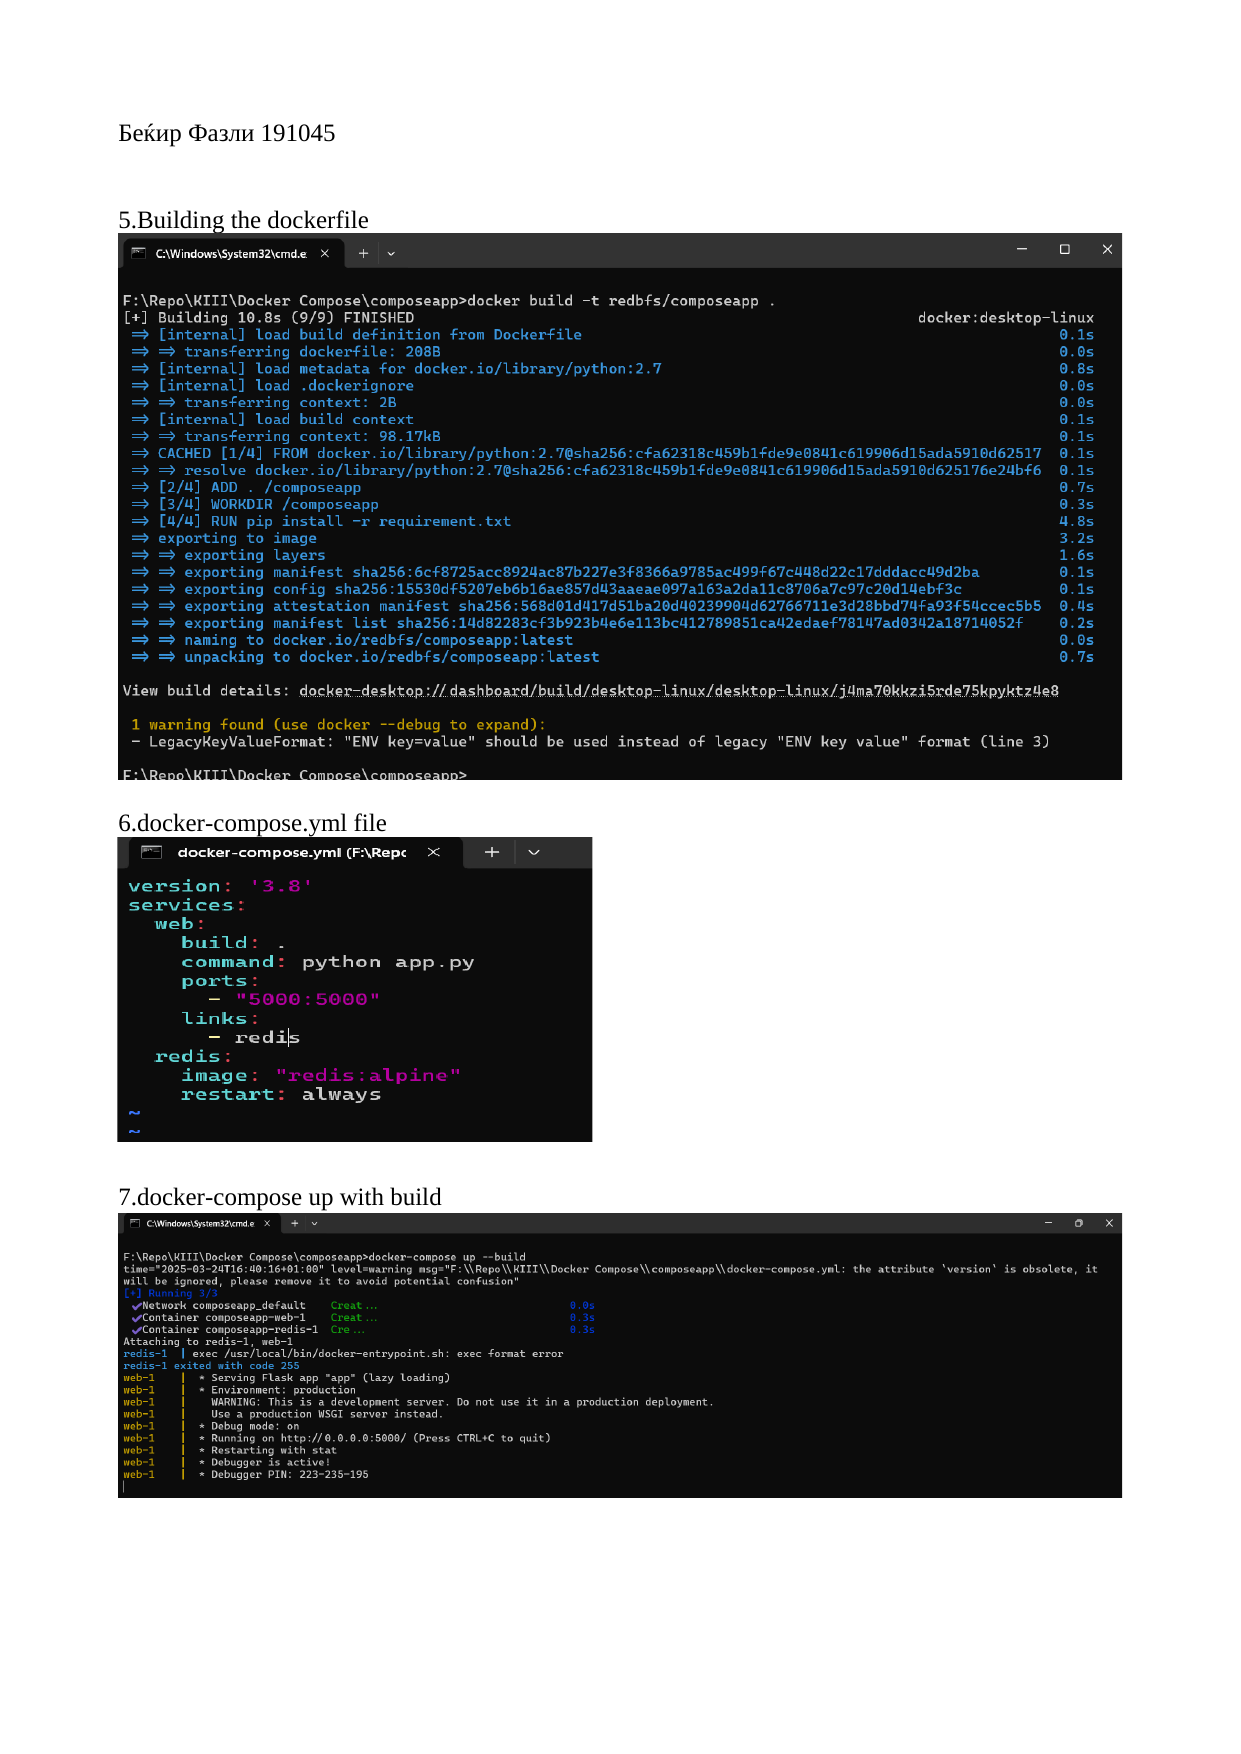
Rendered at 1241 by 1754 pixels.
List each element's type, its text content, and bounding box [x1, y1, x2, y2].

picture [117, 837, 593, 1142]
picture [118, 1213, 1123, 1498]
text [118, 1498, 1122, 1527]
text 7.docker-compose up with build [118, 1182, 1122, 1213]
picture [118, 233, 1123, 780]
text 6.docker-compose.yml file [118, 808, 1122, 837]
text 5.Building the dockerfile [118, 205, 1122, 233]
